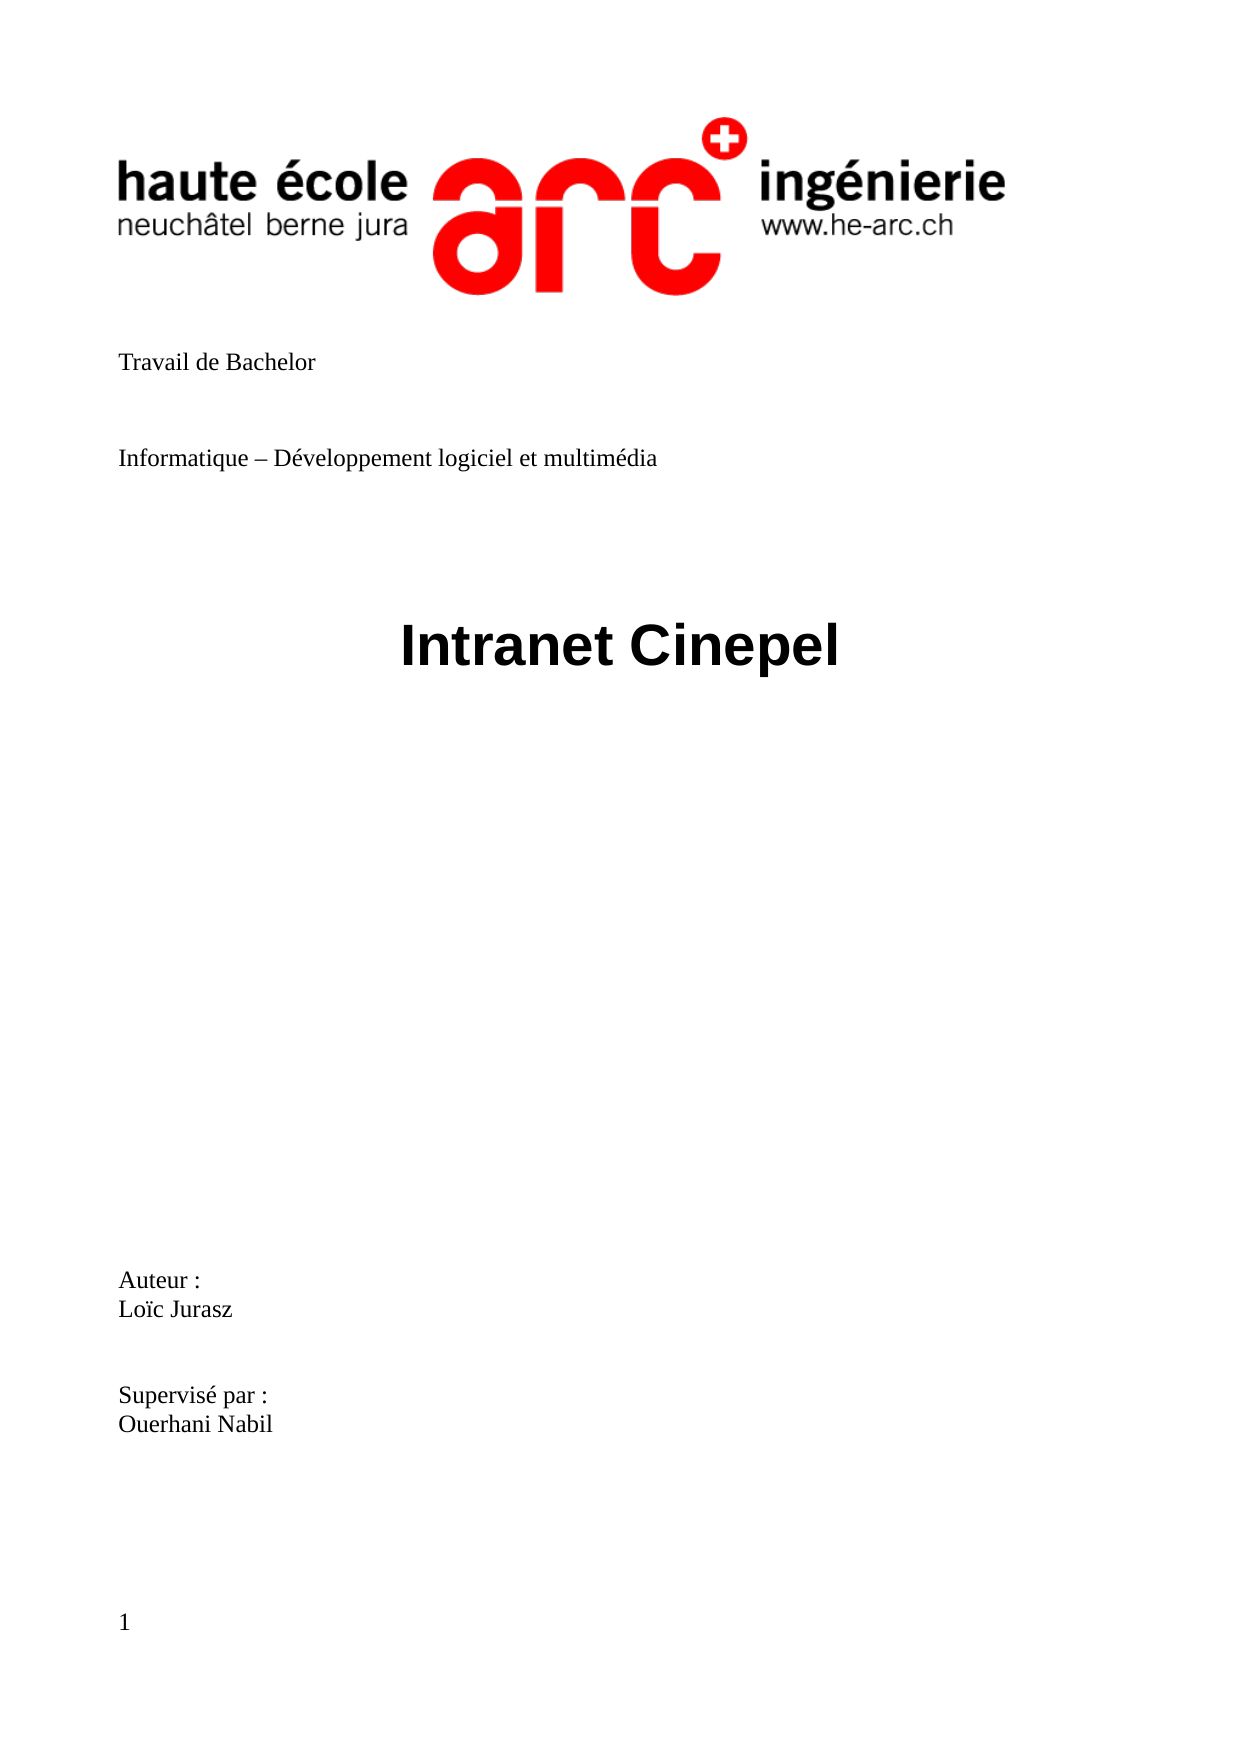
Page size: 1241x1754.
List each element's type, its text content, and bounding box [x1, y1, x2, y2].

text Supervisé par : [118, 1380, 1122, 1409]
title Intranet Cinepel [118, 610, 1122, 677]
picture [118, 117, 1005, 296]
text Informatique – Développement logiciel et multimédia [118, 443, 1122, 471]
text Travail de Bachelor [118, 347, 1122, 376]
text Loïc Jurasz [118, 1294, 1122, 1322]
text Auteur : [118, 1265, 1122, 1294]
text Ouerhani Nabil [118, 1409, 1122, 1437]
